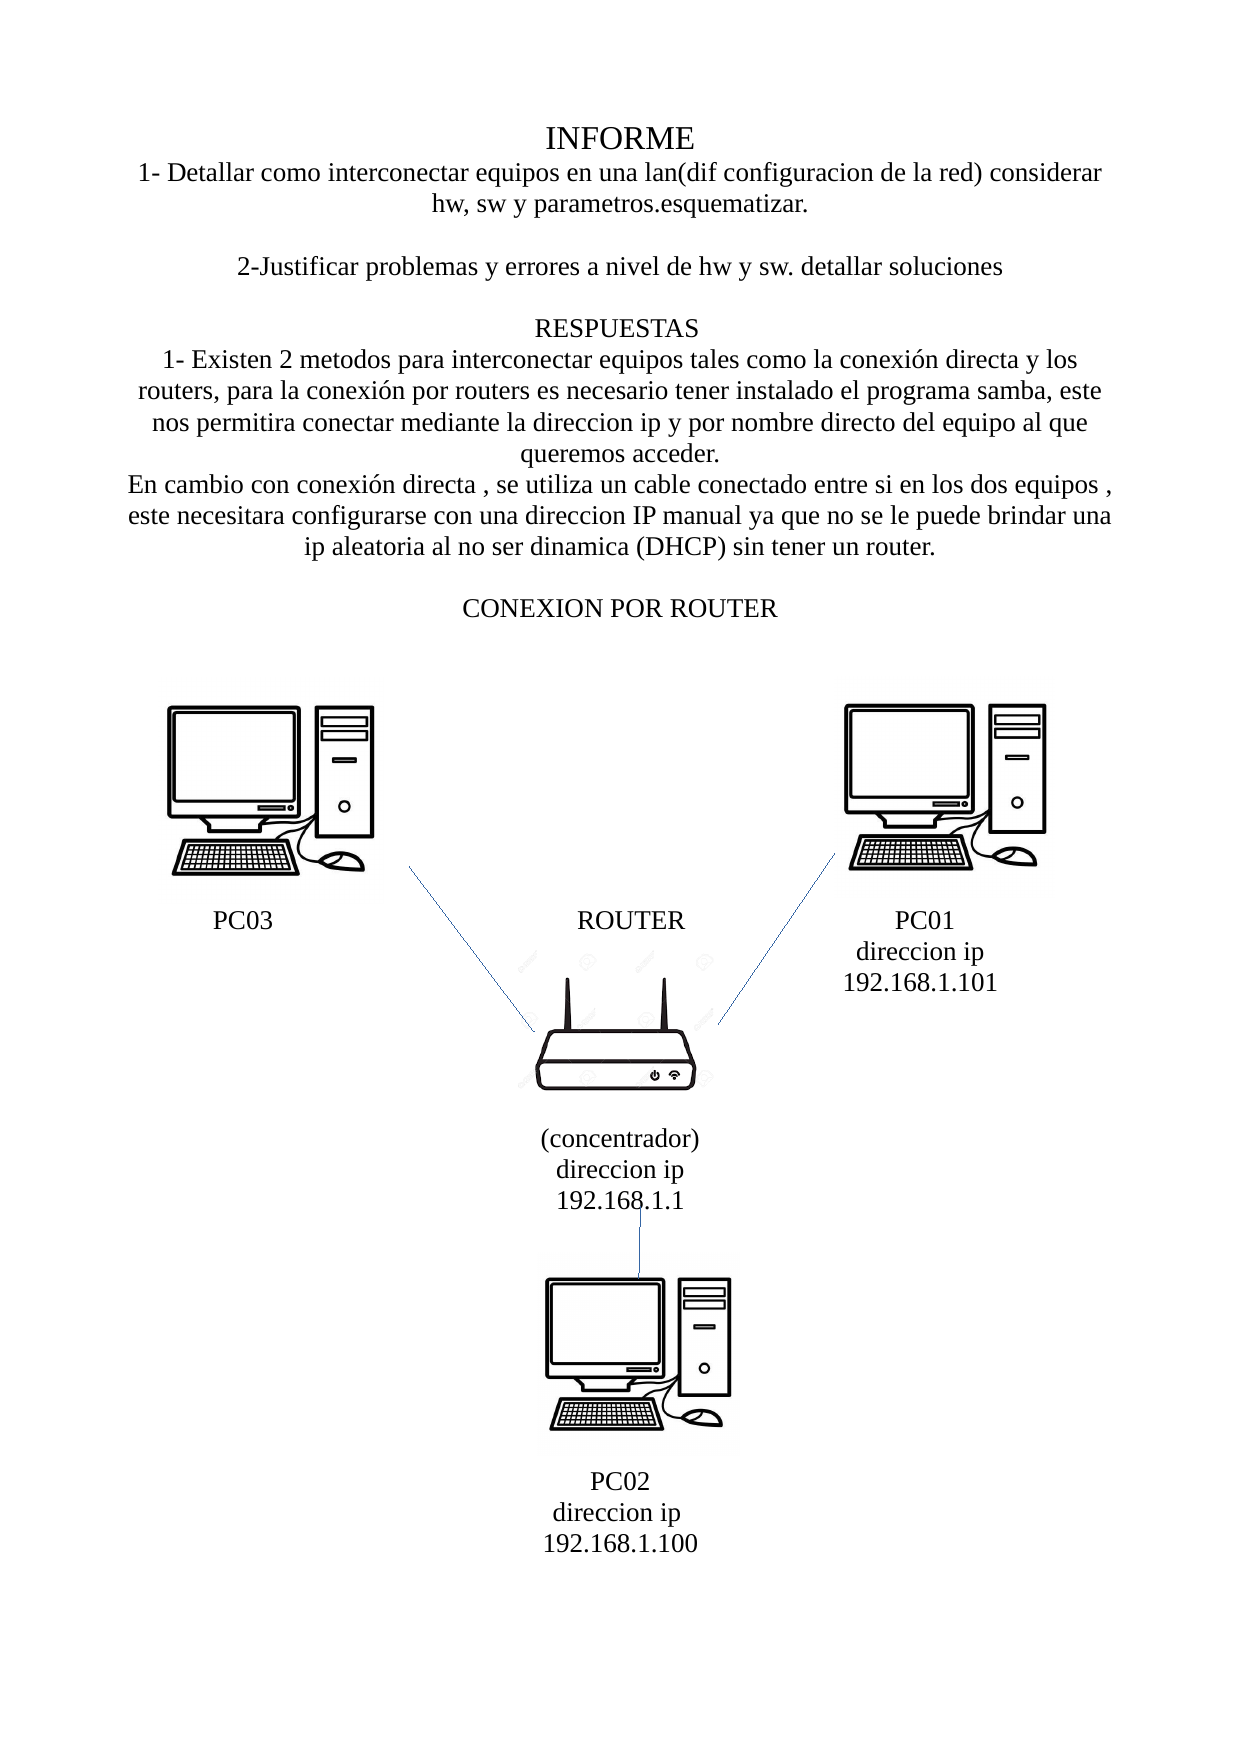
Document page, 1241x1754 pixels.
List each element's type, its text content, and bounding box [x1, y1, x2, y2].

text direccion ip [118, 1153, 1122, 1184]
text direccion ip [118, 1496, 1122, 1527]
text CONEXION POR ROUTER [118, 592, 1122, 624]
picture [536, 1252, 740, 1456]
picture [834, 676, 1056, 898]
text 192.168.1.100 [118, 1527, 1122, 1558]
text En cambio con conexión directa , se utiliza un cable conectado entre si en los dos equipos , este necesitara configurarse con una direccion IP manual ya que no se le puede brindar una ip aleatoria al no ser dinamica (DHCP) sin tener un router. [118, 468, 1122, 561]
text [118, 966, 512, 997]
text PC02 [118, 1464, 1122, 1496]
text 2-Justificar problemas y errores a nivel de hw y sw. detallar soluciones [118, 250, 1122, 281]
text PC03 ROUTER PC01 [118, 904, 1122, 935]
text (concentrador) [118, 1122, 1122, 1153]
text RESPUESTAS [118, 312, 1122, 343]
text INFORME [118, 118, 1122, 156]
picture [512, 945, 719, 1122]
text 1- Detallar como interconectar equipos en una lan(dif configuracion de la red) considerar hw, sw y parametros.esquematizar. [118, 156, 1122, 219]
text direccion ip [118, 935, 1122, 966]
text 192.168.1.101 [719, 966, 1122, 997]
text 1- Existen 2 metodos para interconectar equipos tales como la conexión directa y los routers, para la conexión por routers es necesario tener instalado el programa samba, este nos permitira conectar mediante la direccion ip y por nombre directo del equipo al que queremos acceder. [118, 343, 1122, 468]
picture [157, 677, 384, 904]
text 192.168.1.1 [118, 1184, 1122, 1215]
